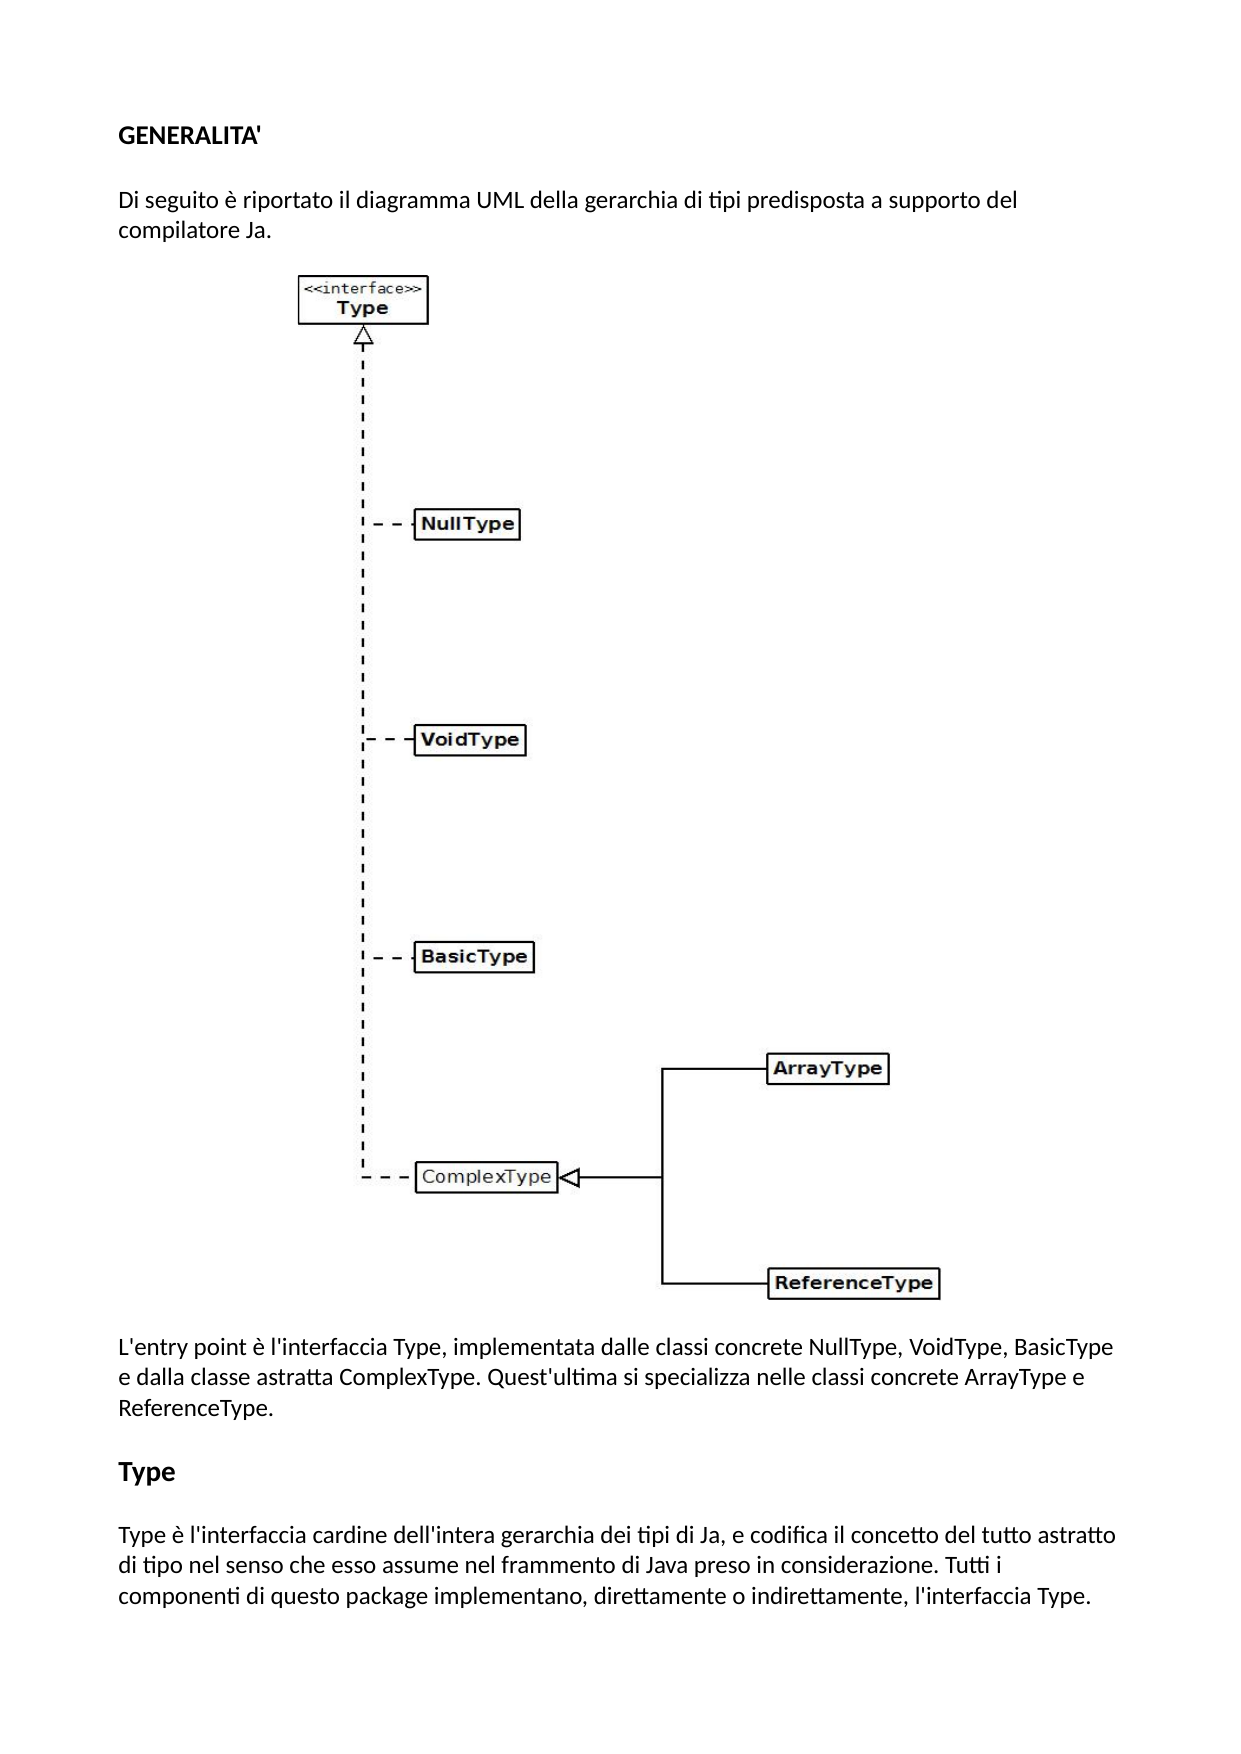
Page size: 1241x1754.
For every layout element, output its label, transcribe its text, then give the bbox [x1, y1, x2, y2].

text Type [118, 1453, 1122, 1488]
text Di seguito è riportato il diagramma UML della gerarchia di tipi predisposta a supporto del compilatore Ja. [118, 184, 1122, 245]
picture [297, 275, 943, 1301]
text GENERALITA' [118, 118, 1122, 151]
text L'entry point è l'interfaccia Type, implementata dalle classi concrete NullType, VoidType, BasicType e dalla classe astratta ComplexType. Quest'ultima si specializza nelle classi concrete ArrayType e ReferenceType. [118, 1331, 1122, 1422]
text Type è l'interfaccia cardine dell'intera gerarchia dei tipi di Ja, e codifica il concetto del tutto astratto di tipo nel senso che esso assume nel frammento di Java preso in considerazione. Tutti i componenti di questo package implementano, direttamente o indirettamente, l'interfaccia Type. [118, 1519, 1122, 1611]
